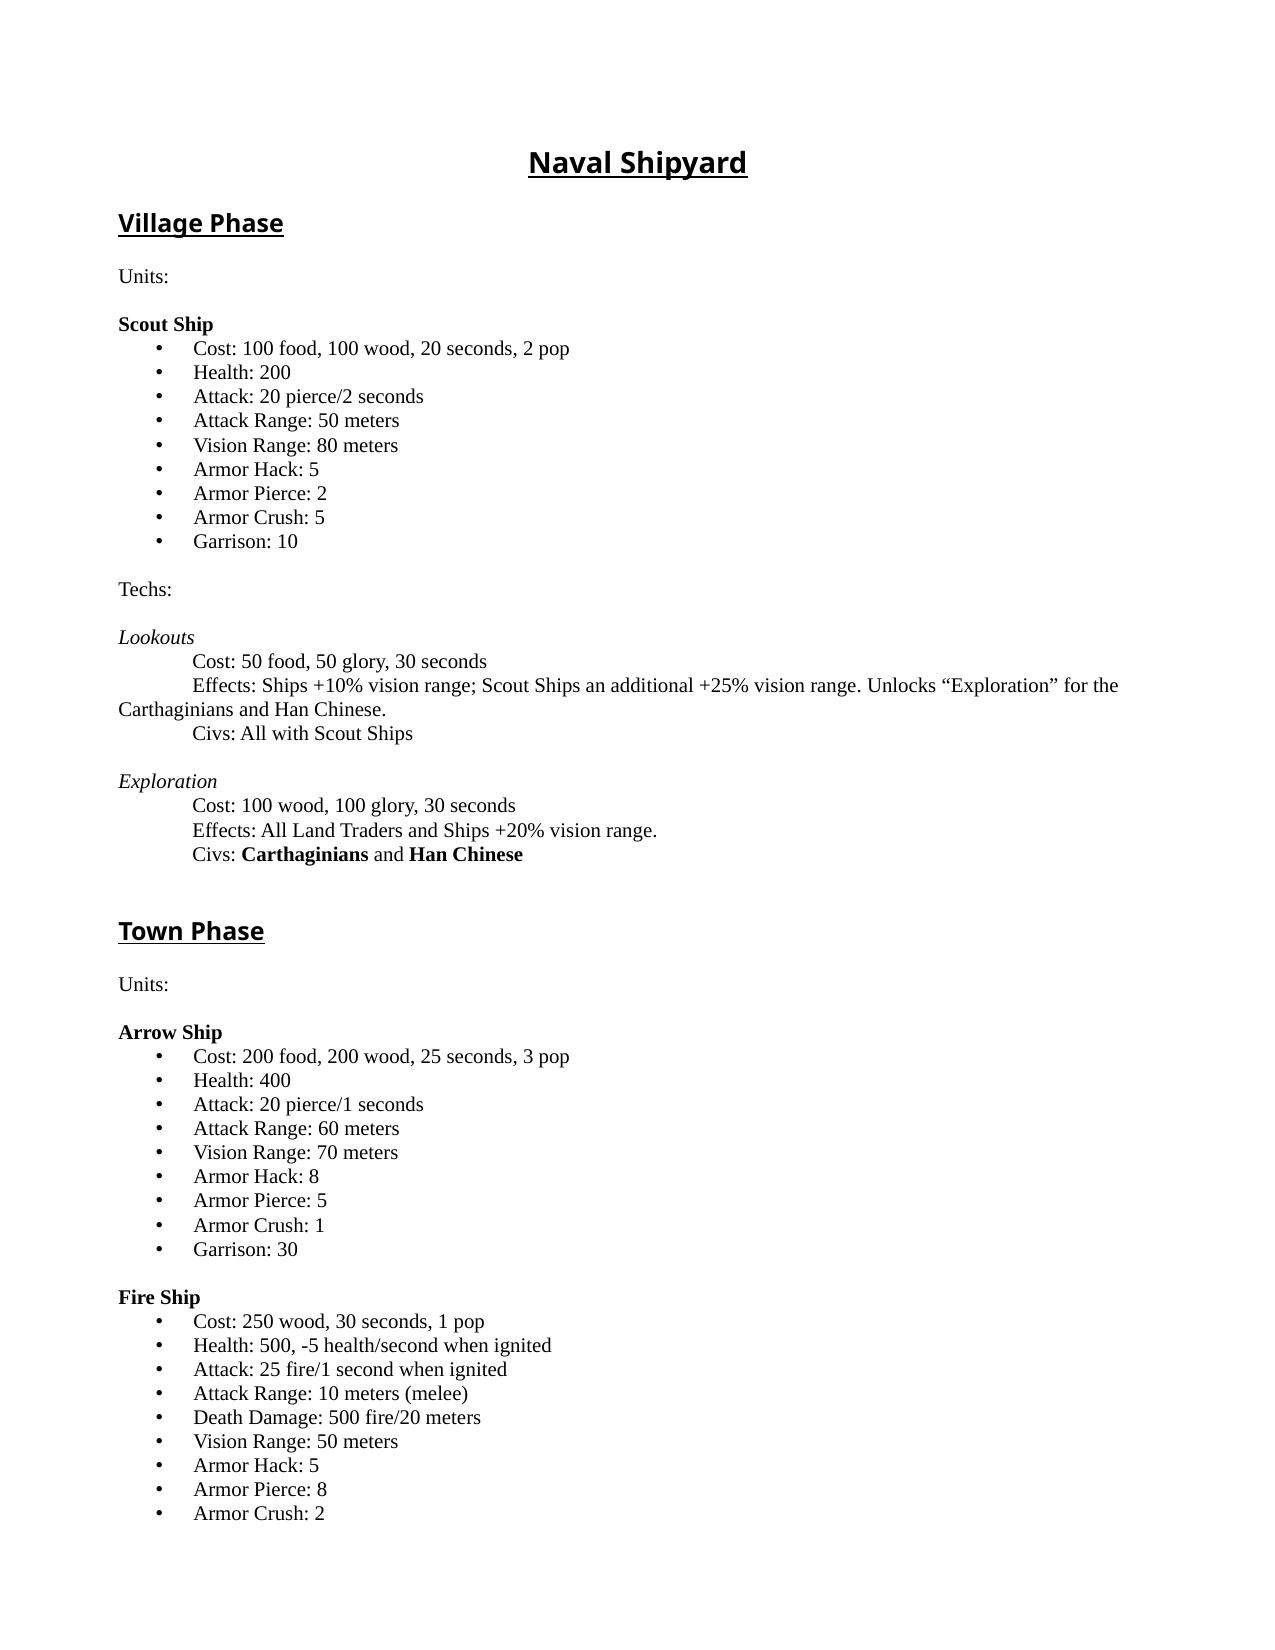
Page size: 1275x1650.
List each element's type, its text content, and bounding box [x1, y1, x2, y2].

list Vision Range: 50 meters [156, 1429, 1157, 1453]
list Cost: 200 food, 200 wood, 25 seconds, 3 pop [156, 1044, 1157, 1068]
list Health: 400 [156, 1068, 1157, 1092]
text Fire Ship [118, 1285, 1157, 1309]
text Naval Shipyard [118, 142, 1157, 182]
list Armor Pierce: 8 [156, 1477, 1157, 1501]
list Garrison: 30 [156, 1237, 1157, 1261]
list Cost: 250 wood, 30 seconds, 1 pop [156, 1309, 1157, 1333]
text Village Phase [118, 206, 1157, 240]
list Armor Crush: 2 [156, 1501, 1157, 1525]
list Vision Range: 80 meters [156, 432, 1157, 457]
text Units: [118, 972, 1157, 996]
list Garrison: 10 [156, 529, 1157, 553]
list Attack Range: 10 meters (melee) [156, 1381, 1157, 1405]
list Armor Pierce: 5 [156, 1188, 1157, 1212]
list Vision Range: 70 meters [156, 1140, 1157, 1164]
list Armor Hack: 5 [156, 1453, 1157, 1477]
list Attack: 20 pierce/1 seconds [156, 1092, 1157, 1116]
list Death Damage: 500 fire/20 meters [156, 1405, 1157, 1429]
text Civs: Carthaginians and Han Chinese [118, 842, 1157, 866]
text Effects: Ships +10% vision range; Scout Ships an additional +25% vision range. Unlocks “Exploration” for the Carthaginians and Han Chinese. [118, 673, 1157, 721]
list Attack Range: 50 meters [156, 408, 1157, 432]
list Armor Crush: 5 [156, 505, 1157, 529]
text Cost: 100 wood, 100 glory, 30 seconds [118, 793, 1157, 817]
list Attack Range: 60 meters [156, 1116, 1157, 1140]
list Health: 200 [156, 360, 1157, 384]
text Techs: [118, 577, 1157, 601]
text Town Phase [118, 914, 1157, 948]
text Lookouts [118, 625, 1157, 649]
list Armor Hack: 5 [156, 457, 1157, 481]
text Arrow Ship [118, 1020, 1157, 1044]
text Scout Ship [118, 312, 1157, 336]
list Armor Hack: 8 [156, 1164, 1157, 1188]
text Exploration [118, 769, 1157, 793]
list Armor Pierce: 2 [156, 481, 1157, 505]
list Cost: 100 food, 100 wood, 20 seconds, 2 pop [156, 336, 1157, 360]
list Attack: 20 pierce/2 seconds [156, 384, 1157, 408]
list Armor Crush: 1 [156, 1212, 1157, 1237]
list Attack: 25 fire/1 second when ignited [156, 1357, 1157, 1381]
list Health: 500, -5 health/second when ignited [156, 1333, 1157, 1357]
text Civs: All with Scout Ships [118, 721, 1157, 745]
text Units: [118, 264, 1157, 288]
text Effects: All Land Traders and Ships +20% vision range. [118, 817, 1157, 842]
text Cost: 50 food, 50 glory, 30 seconds [118, 649, 1157, 673]
